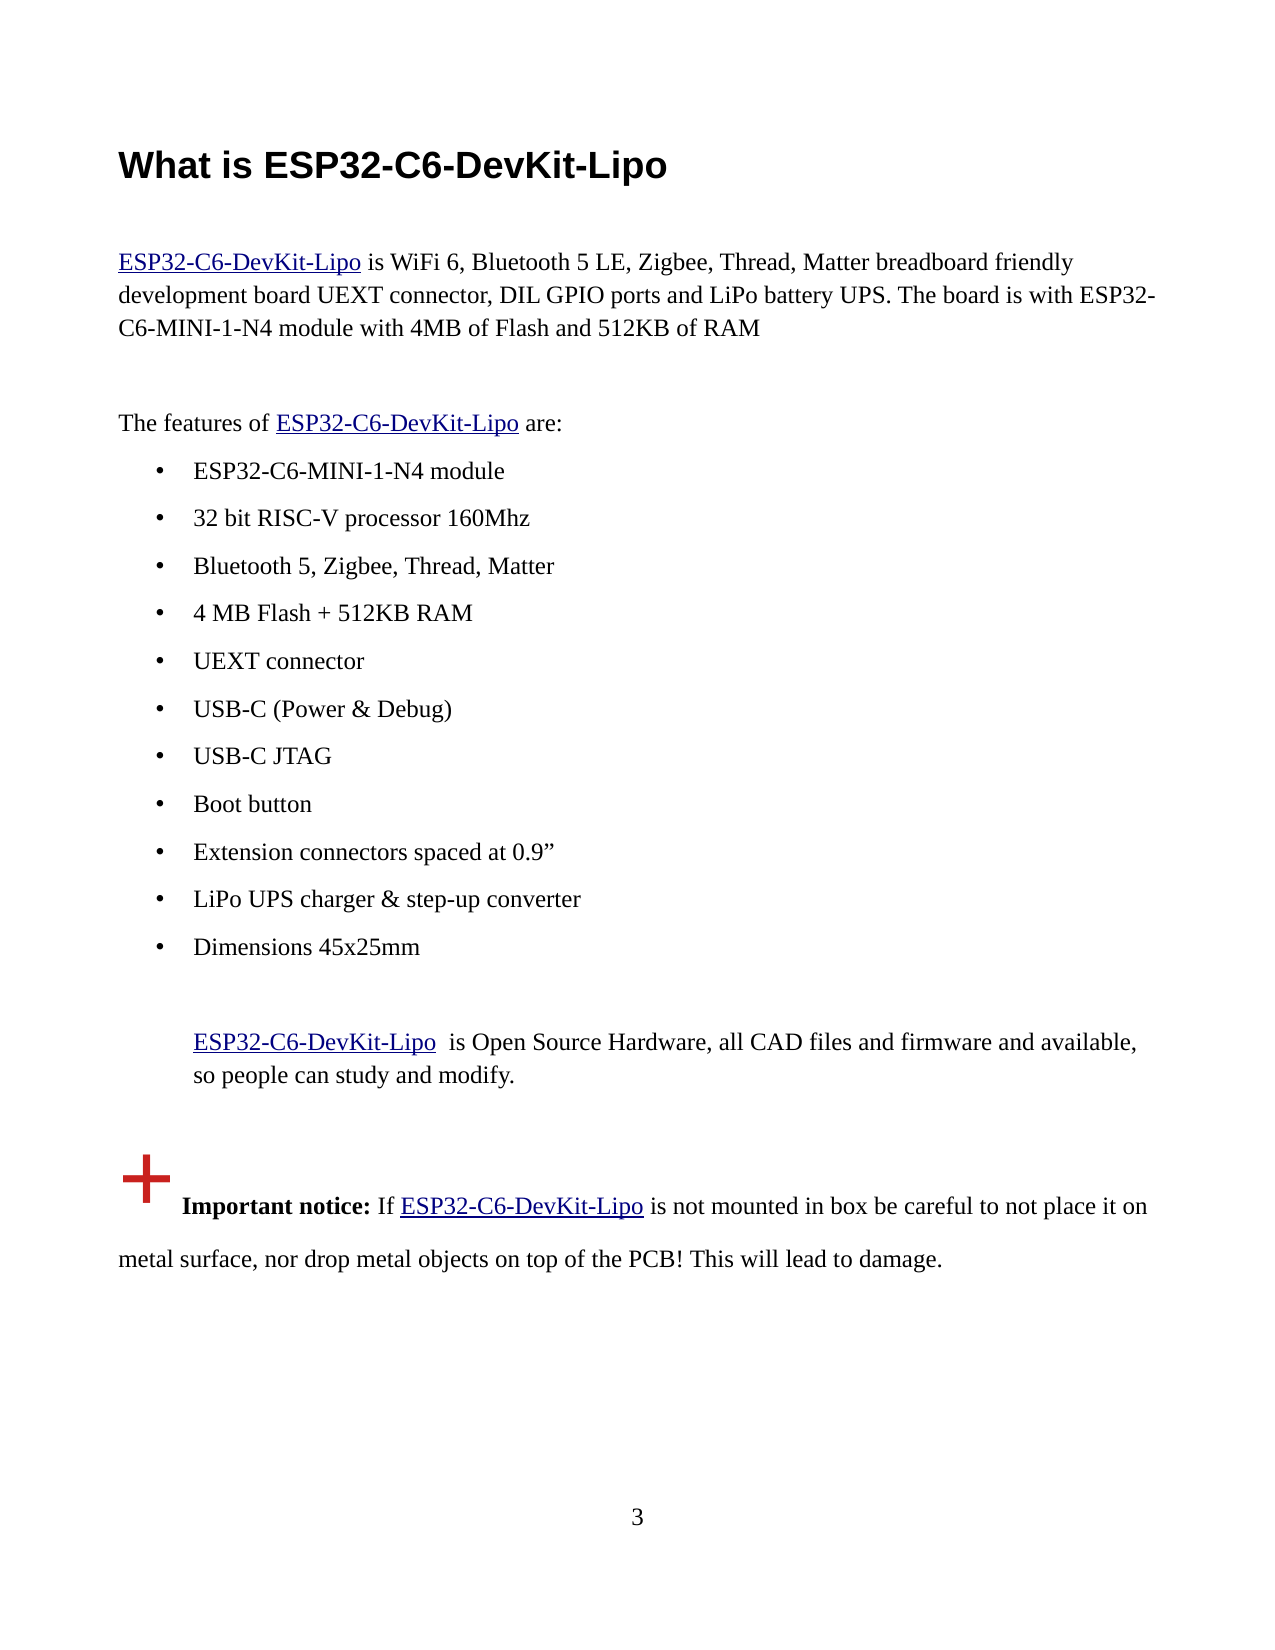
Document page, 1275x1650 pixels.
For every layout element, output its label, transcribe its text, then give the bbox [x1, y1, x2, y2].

list UEXT connector [156, 646, 1157, 675]
list USB-C JTAG [156, 741, 1157, 770]
list ESP32-C6-MINI-1-N4 module [156, 456, 1157, 484]
list 32 bit RISC-V processor 160Mhz [156, 503, 1157, 532]
list LiPo UPS charger & step-up converter [156, 884, 1157, 913]
text + Important notice: If ESP32-C6-DevKit-Lipo is not mounted in box be careful to not place it on metal surface, nor drop metal objects on top of the PCB! This will lead to damage. [118, 1108, 1157, 1273]
subtitle What is ESP32-C6-DevKit-Lipo [118, 143, 1157, 187]
list Bluetooth 5, Zigbee, Thread, Matter [156, 551, 1157, 580]
list USB-C (Power & Debug) [156, 694, 1157, 722]
list ESP32-C6-DevKit-Lipo is Open Source Hardware, all CAD files and firmware and available, so people can study and modify. [156, 1027, 1157, 1089]
text ESP32-C6-DevKit-Lipo is WiFi 6, Bluetooth 5 LE, Zigbee, Thread, Matter breadboard friendly development board UEXT connector, DIL GPIO ports and LiPo battery UPS. The board is with ESP32-C6-MINI-1-N4 module with 4MB of Flash and 512KB of RAM [118, 247, 1157, 342]
list Dimensions 45x25mm [156, 932, 1157, 961]
text The features of ESP32-C6-DevKit-Lipo are: [118, 408, 1157, 437]
list Extension connectors spaced at 0.9” [156, 837, 1157, 865]
list Boot button [156, 789, 1157, 818]
list 4 MB Flash + 512KB RAM [156, 598, 1157, 627]
